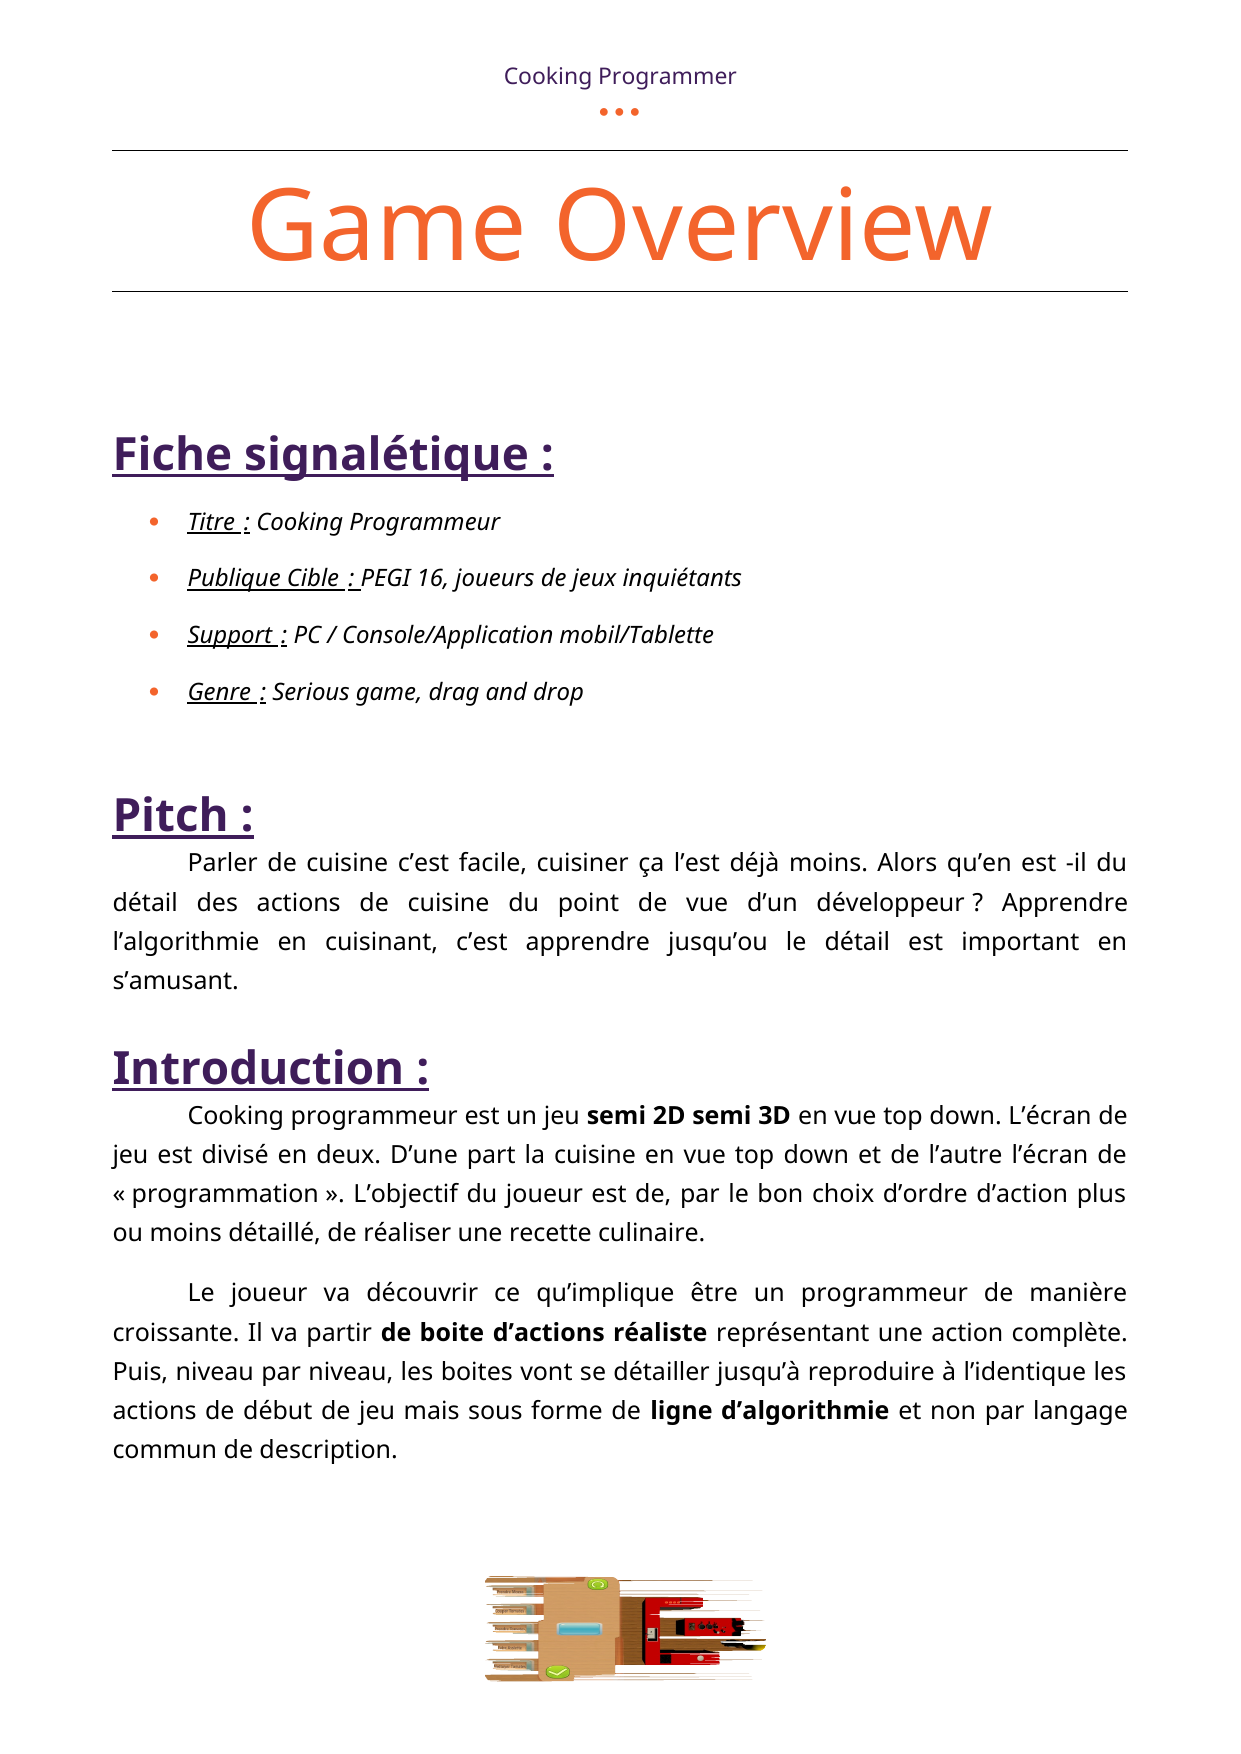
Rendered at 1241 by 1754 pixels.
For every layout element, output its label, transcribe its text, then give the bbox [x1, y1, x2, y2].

list Genre : Serious game, drag and drop [150, 674, 1128, 707]
text Parler de cuisine c’est facile, cuisiner ça l’est déjà moins. Alors qu’en est -il du détail des actions de cuisine du point de vue d’un développeur ? Apprendre l’algorithmie en cuisinant, c’est apprendre jusqu’ou le détail est important en s’amusant. [112, 845, 1128, 997]
subtitle Fiche signalétique : [112, 421, 1128, 483]
list Titre : Cooking Programmeur [150, 504, 1128, 537]
text Cooking programmeur est un jeu semi 2D semi 3D en vue top down. L’écran de jeu est divisé en deux. D’une part la cuisine en vue top down et de l’autre l’écran de « programmation ». L’objectif du joueur est de, par le bon choix d’ordre d’action plus ou moins détaillé, de réaliser une recette culinaire. [112, 1097, 1128, 1249]
list Support : PC / Console/Application mobil/Tablette [150, 618, 1128, 650]
list Publique Cible : PEGI 16, joueurs de jeux inquiétants [150, 561, 1128, 594]
subtitle Pitch : [112, 783, 1128, 845]
subtitle Introduction : [112, 1035, 1128, 1097]
text Game Overview [112, 151, 1128, 291]
text Le joueur va découvrir ce qu’implique être un programmeur de manière croissante. Il va partir de boite d’actions réaliste représentant une action complète. Puis, niveau par niveau, les boites vont se détailler jusqu’à reproduire à l’identique les actions de début de jeu mais sous forme de ligne d’algorithmie et non par langage commun de description. [112, 1275, 1128, 1466]
